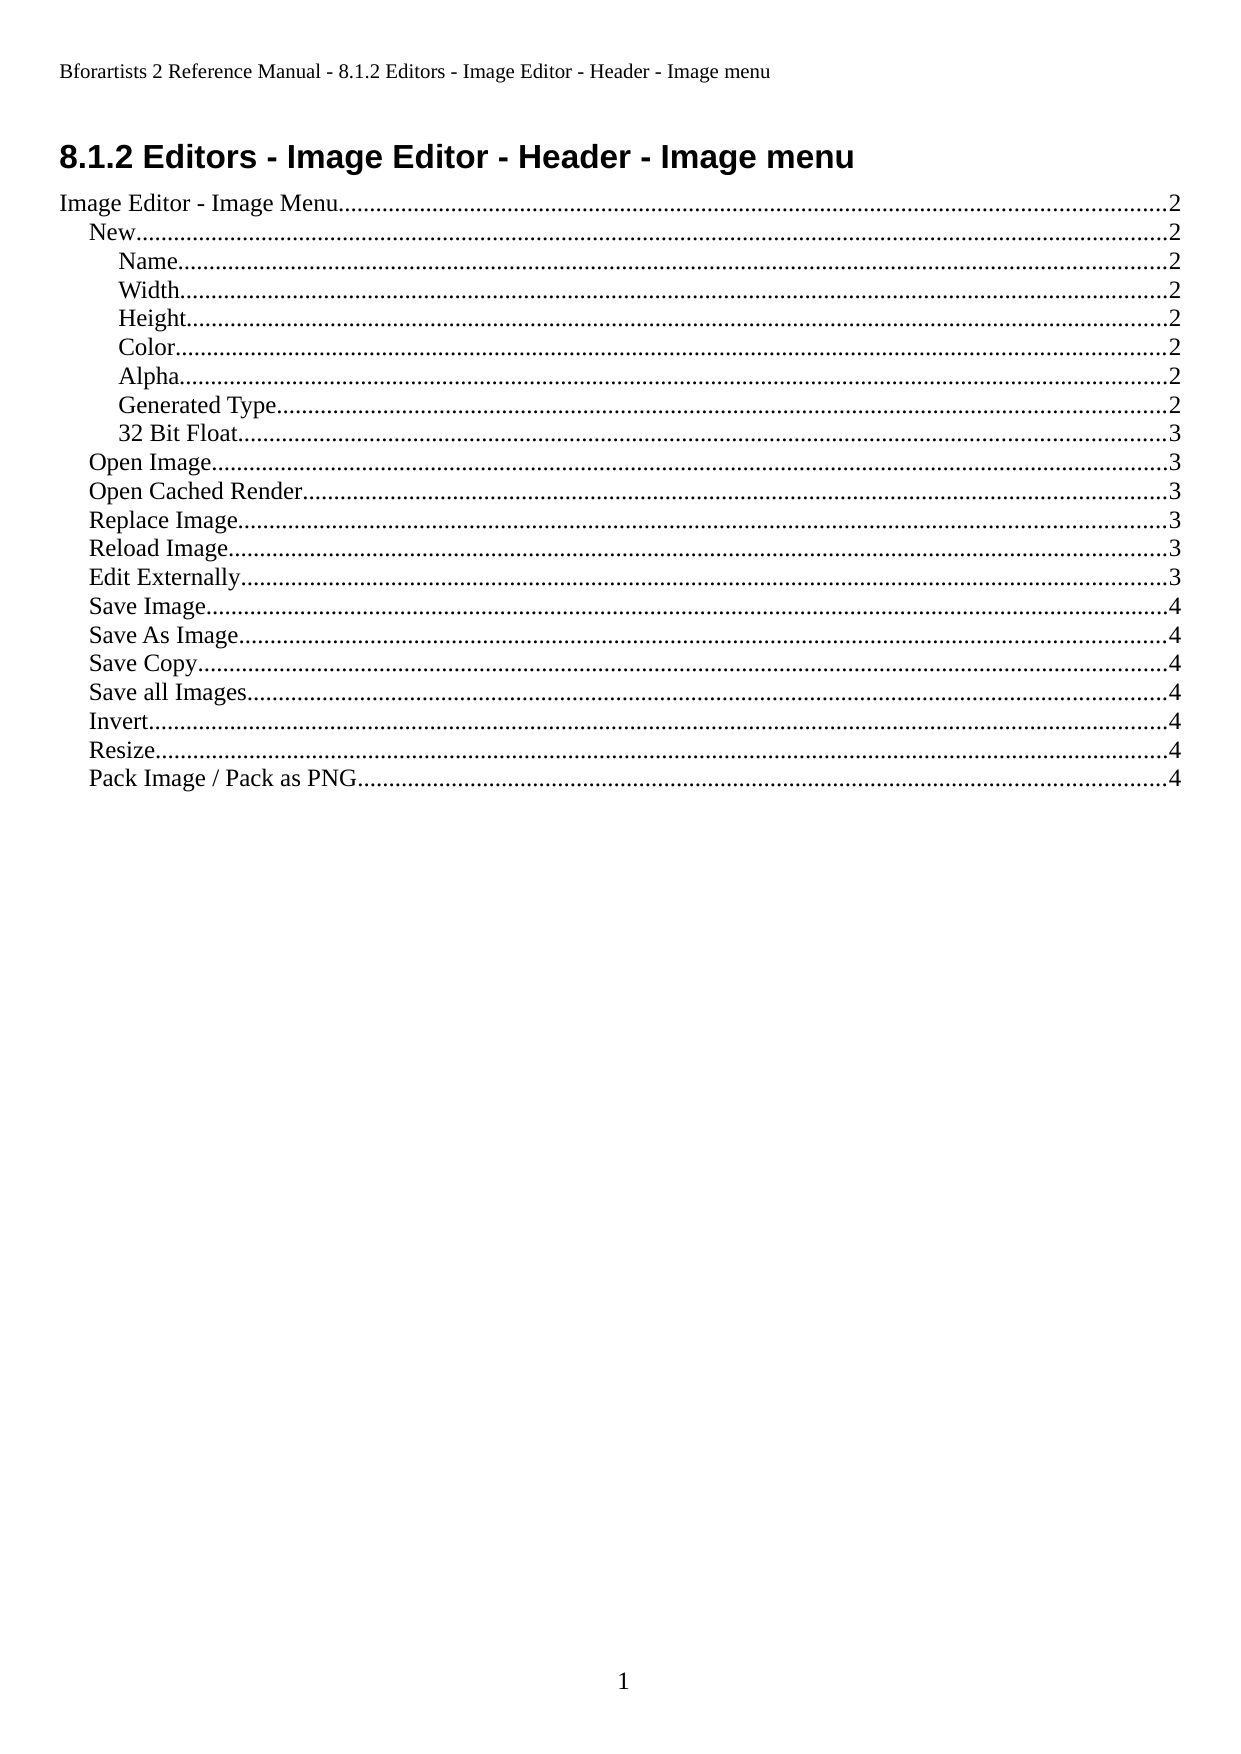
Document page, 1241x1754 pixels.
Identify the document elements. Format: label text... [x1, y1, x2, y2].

text Alpha 2 [118, 361, 1181, 390]
text Edit Externally 3 [88, 562, 1181, 591]
text Replace Image 3 [88, 505, 1181, 533]
text Pack Image / Pack as PNG 4 [88, 763, 1181, 792]
text Name 2 [118, 246, 1181, 275]
text Open Image 3 [88, 447, 1181, 476]
text Color 2 [118, 332, 1181, 361]
text Invert 4 [88, 706, 1181, 735]
text Image Editor - Image Menu 2 [59, 188, 1181, 217]
text Save Copy 4 [88, 648, 1181, 677]
text Width 2 [118, 275, 1181, 303]
text Save all Images 4 [88, 677, 1181, 706]
text Open Cached Render 3 [88, 476, 1181, 505]
text Height 2 [118, 303, 1181, 332]
text Generated Type 2 [118, 390, 1181, 418]
text Save Image 4 [88, 591, 1181, 620]
subtitle 8.1.2 Editors - Image Editor - Header - Image menu [59, 138, 1181, 176]
text Resize 4 [88, 735, 1181, 763]
text New 2 [88, 217, 1181, 246]
text 32 Bit Float 3 [118, 418, 1181, 447]
text Reload Image 3 [88, 533, 1181, 562]
text Save As Image 4 [88, 620, 1181, 648]
